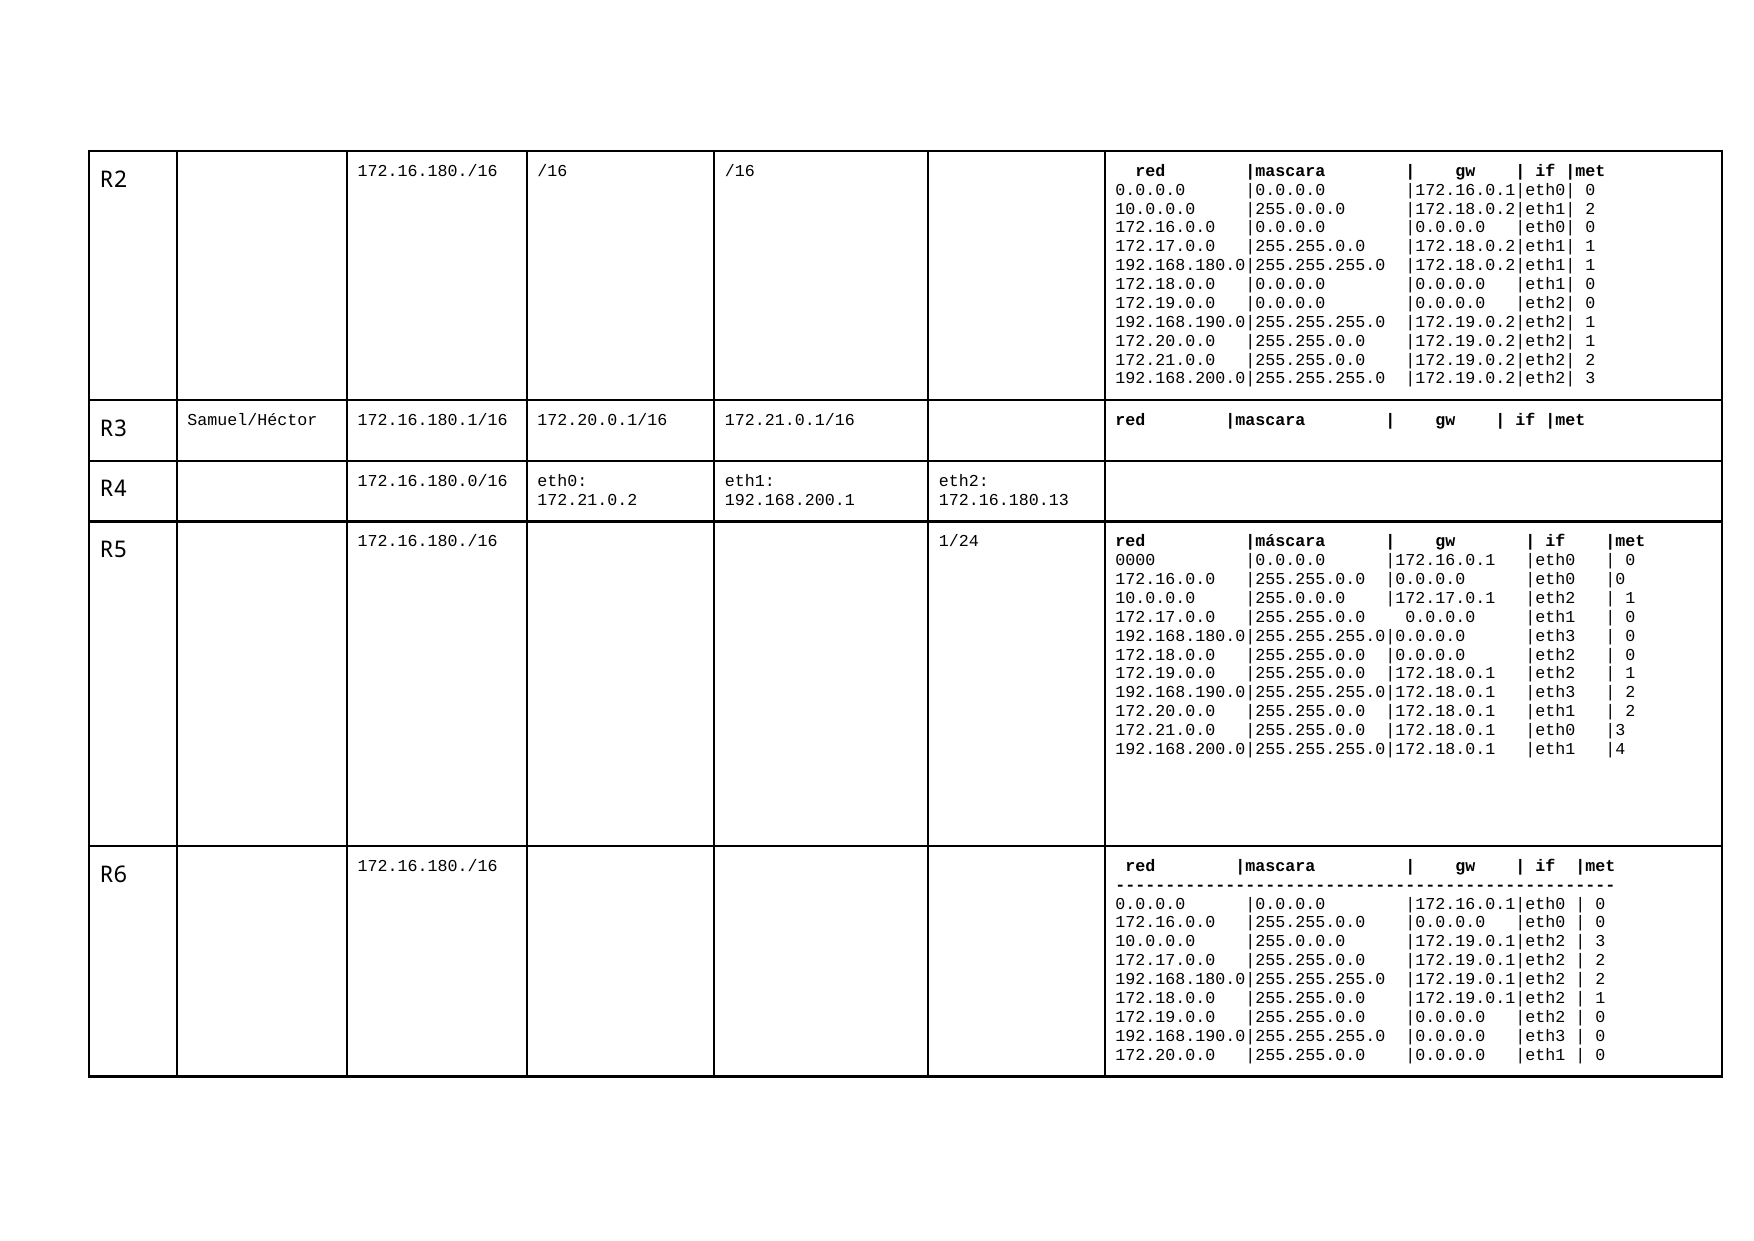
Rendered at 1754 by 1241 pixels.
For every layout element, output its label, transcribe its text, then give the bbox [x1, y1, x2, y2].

table_cell 1/24 [929, 523, 1104, 845]
table_cell eth2: 172.16.180.13 [929, 462, 1104, 520]
table_cell [178, 152, 346, 399]
table_cell 172.16.180.0/16 [348, 462, 526, 520]
table_cell [528, 523, 713, 845]
table_cell R3 [90, 401, 176, 460]
table_cell red |mascara | gw | if |met -------------------------------------------------- 0.0.0.0 |0.0.0.0 |172.16.0.1|eth0 | 0 172.16.0.0 |255.255.0.0 |0.0.0.0 |eth0 | 0 10.0.0.0 |255.0.0.0 |172.19.0.1|eth2 | 3 172.17.0.0 |255.255.0.0 |172.19.0.1|eth2 | 2 192.168.180.0|255.255.255.0 |172.19.0.1|eth2 | 2 172.18.0.0 |255.255.0.0 |172.19.0.1|eth2 | 1 172.19.0.0 |255.255.0.0 |0.0.0.0 |eth2 | 0 192.168.190.0|255.255.255.0 |0.0.0.0 |eth3 | 0 172.20.0.0 |255.255.0.0 |0.0.0.0 |eth1 | 0 [1106, 847, 1721, 1075]
table_cell [929, 401, 1104, 460]
table_cell eth1: 192.168.200.1 [715, 462, 927, 520]
table_cell 172.21.0.1/16 [715, 401, 927, 460]
table_cell [528, 847, 713, 1075]
table_cell /16 [528, 152, 713, 399]
table_cell R2 [90, 152, 176, 399]
table_cell /16 [715, 152, 927, 399]
table_cell Samuel/Héctor [178, 401, 346, 460]
table_cell [715, 847, 927, 1075]
table_cell 172.16.180./16 [348, 152, 526, 399]
table_cell [178, 523, 346, 845]
table_cell R5 [90, 523, 176, 845]
table_cell red |máscara | gw | if |met 0000 |0.0.0.0 |172.16.0.1 |eth0 | 0 172.16.0.0 |255.255.0.0 |0.0.0.0 |eth0 |0 10.0.0.0 |255.0.0.0 |172.17.0.1 |eth2 | 1 172.17.0.0 |255.255.0.0 0.0.0.0 |eth1 | 0 192.168.180.0|255.255.255.0|0.0.0.0 |eth3 | 0 172.18.0.0 |255.255.0.0 |0.0.0.0 |eth2 | 0 172.19.0.0 |255.255.0.0 |172.18.0.1 |eth2 | 1 192.168.190.0|255.255.255.0|172.18.0.1 |eth3 | 2 172.20.0.0 |255.255.0.0 |172.18.0.1 |eth1 | 2 172.21.0.0 |255.255.0.0 |172.18.0.1 |eth0 |3 192.168.200.0|255.255.255.0|172.18.0.1 |eth1 |4 [1106, 523, 1721, 845]
table_cell red |mascara | gw | if |met [1106, 401, 1721, 460]
table_cell eth0: 172.21.0.2 [528, 462, 713, 520]
table_cell [178, 847, 346, 1075]
table_cell [929, 152, 1104, 399]
table_cell 172.16.180.1/16 [348, 401, 526, 460]
table_cell R4 [90, 462, 176, 520]
table_cell [178, 462, 346, 520]
table_cell 172.20.0.1/16 [528, 401, 713, 460]
table_cell [1106, 462, 1721, 520]
table_cell 172.16.180./16 [348, 523, 526, 845]
table_cell [929, 847, 1104, 1075]
table_cell red |mascara | gw | if |met 0.0.0.0 |0.0.0.0 |172.16.0.1|eth0| 0 10.0.0.0 |255.0.0.0 |172.18.0.2|eth1| 2 172.16.0.0 |0.0.0.0 |0.0.0.0 |eth0| 0 172.17.0.0 |255.255.0.0 |172.18.0.2|eth1| 1 192.168.180.0|255.255.255.0 |172.18.0.2|eth1| 1 172.18.0.0 |0.0.0.0 |0.0.0.0 |eth1| 0 172.19.0.0 |0.0.0.0 |0.0.0.0 |eth2| 0 192.168.190.0|255.255.255.0 |172.19.0.2|eth2| 1 172.20.0.0 |255.255.0.0 |172.19.0.2|eth2| 1 172.21.0.0 |255.255.0.0 |172.19.0.2|eth2| 2 192.168.200.0|255.255.255.0 |172.19.0.2|eth2| 3 [1106, 152, 1721, 399]
table_cell R6 [90, 847, 176, 1075]
table_cell 172.16.180./16 [348, 847, 526, 1075]
table_cell [715, 523, 927, 845]
